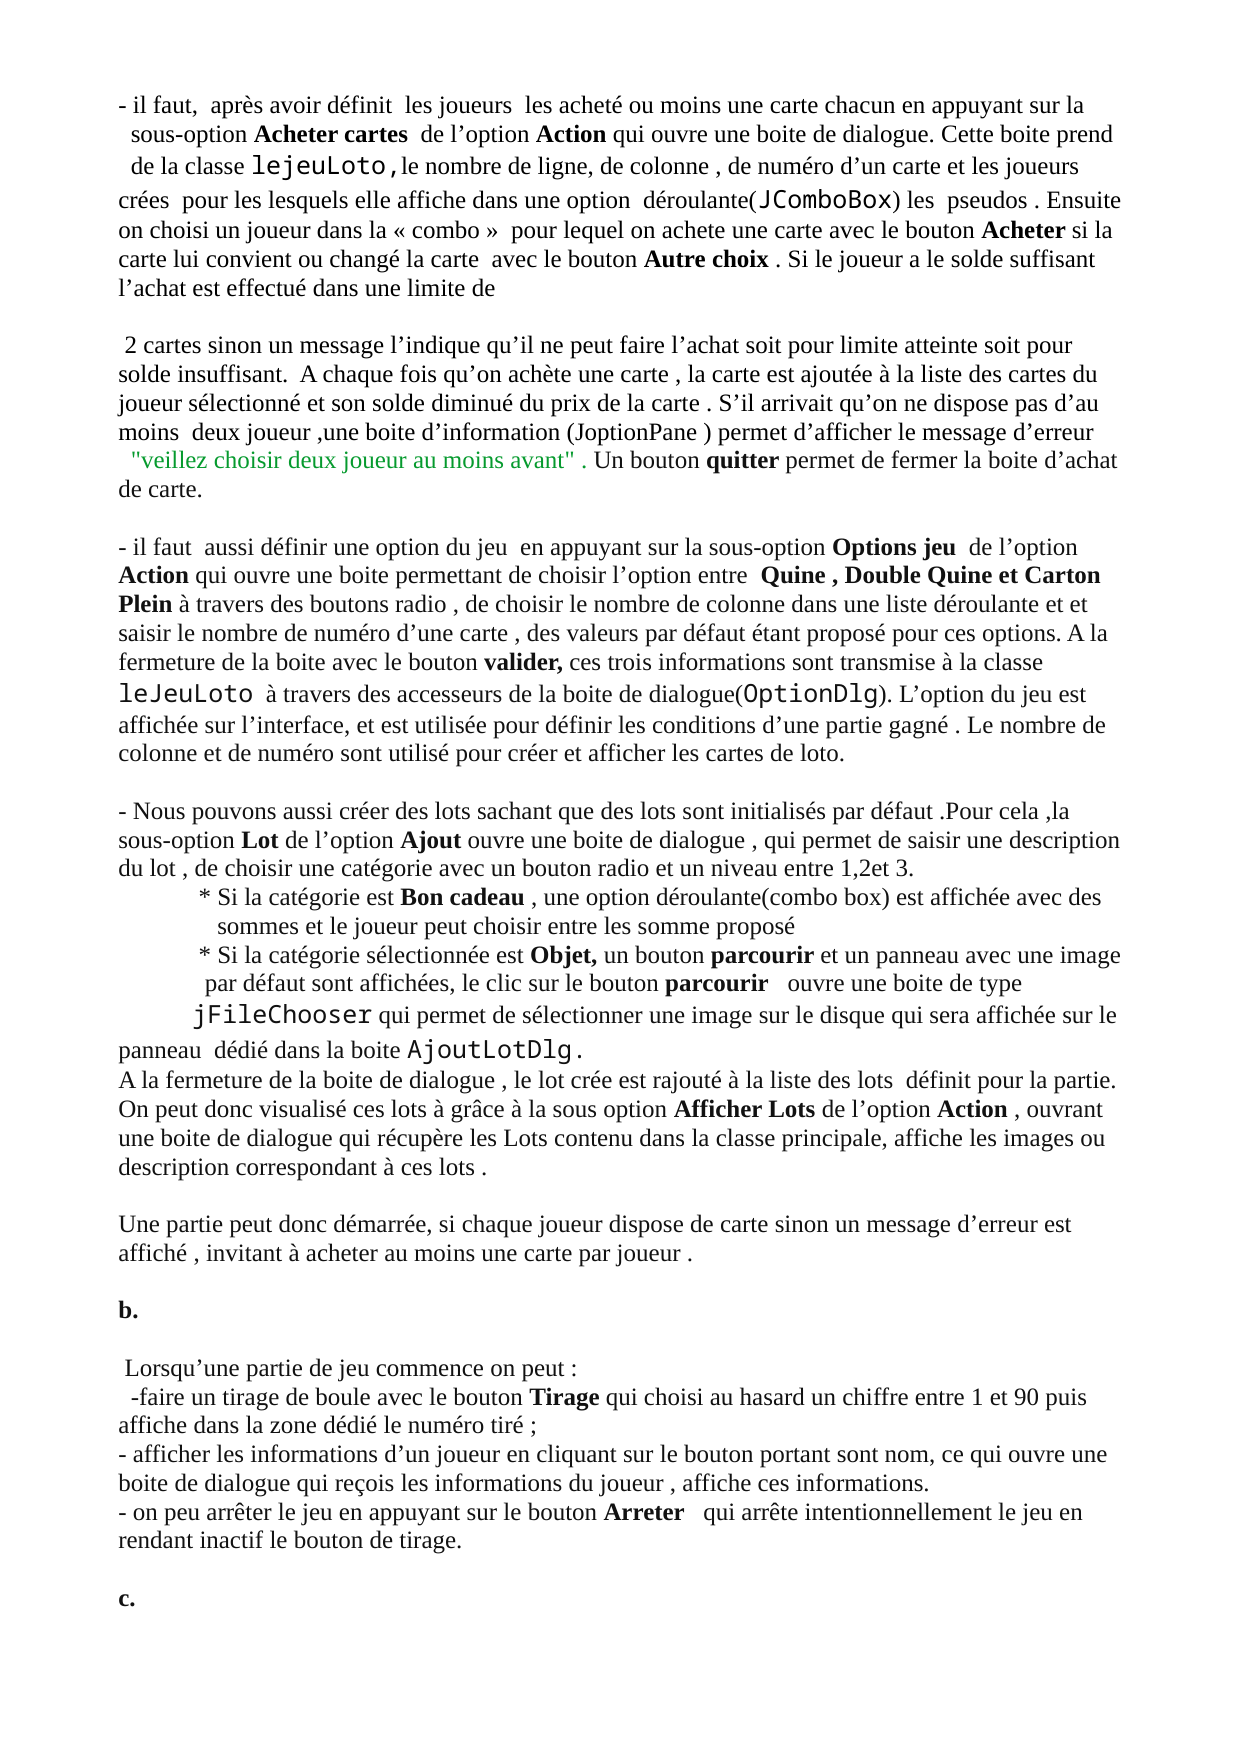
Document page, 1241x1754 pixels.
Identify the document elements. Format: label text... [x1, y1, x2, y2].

text sous-option Acheter cartes de l’option Action qui ouvre une boite de dialogue. Cette boite prend [118, 119, 1122, 147]
text Une partie peut donc démarrée, si chaque joueur dispose de carte sinon un message d’erreur est affiché , invitant à acheter au moins une carte par joueur . [118, 1209, 1122, 1267]
text "veillez choisir deux joueur au moins avant" . Un bouton quitter permet de fermer la boite d’achat de carte. [118, 446, 1122, 503]
text b. [118, 1295, 1122, 1324]
text - on peu arrêter le jeu en appuyant sur le bouton Arreter qui arrête intentionnellement le jeu en rendant inactif le bouton de tirage. [118, 1497, 1122, 1554]
text - Nous pouvons aussi créer des lots sachant que des lots sont initialisés par défaut .Pour cela ,la sous-option Lot de l’option Ajout ouvre une boite de dialogue , qui permet de saisir une description du lot , de choisir une catégorie avec un bouton radio et un niveau entre 1,2et 3. [118, 796, 1122, 882]
text A la fermeture de la boite de dialogue , le lot crée est rajouté à la liste des lots définit pour la partie. [118, 1065, 1122, 1094]
text c. [118, 1583, 1122, 1612]
text On peut donc visualisé ces lots à grâce à la sous option Afficher Lots de l’option Action , ouvrant une boite de dialogue qui récupère les Lots contenu dans la classe principale, affiche les images ou description correspondant à ces lots . [118, 1094, 1122, 1180]
text * Si la catégorie sélectionnée est Objet, un bouton parcourir et un panneau avec une image par défaut sont affichées, le clic sur le bouton parcourir ouvre une boite de type jFileChooser qui permet de sélectionner une image sur le disque qui sera affichée sur le panneau dédié dans la boite AjoutLotDlg. [118, 940, 1122, 1065]
text de la classe lejeuLoto,le nombre de ligne, de colonne , de numéro d’un carte et les joueurs crées pour les lesquels elle affiche dans une option déroulante(JComboBox) les pseudos . Ensuite on choisi un joueur dans la « combo » pour lequel on achete une carte avec le bouton Acheter si la carte lui convient ou changé la carte avec le bouton Autre choix . Si le joueur a le solde suffisant l’achat est effectué dans une limite de [118, 147, 1122, 302]
text 2 cartes sinon un message l’indique qu’il ne peut faire l’achat soit pour limite atteinte soit pour solde insuffisant. A chaque fois qu’on achète une carte , la carte est ajoutée à la liste des cartes du joueur sélectionné et son solde diminué du prix de la carte . S’il arrivait qu’on ne dispose pas d’au moins deux joueur ,une boite d’information (JoptionPane ) permet d’afficher le message d’erreur [118, 331, 1122, 446]
text * Si la catégorie est Bon cadeau , une option déroulante(combo box) est affichée avec des sommes et le joueur peut choisir entre les somme proposé [118, 882, 1122, 940]
text - il faut, après avoir définit les joueurs les acheté ou moins une carte chacun en appuyant sur la [118, 90, 1122, 119]
text -faire un tirage de boule avec le bouton Tirage qui choisi au hasard un chiffre entre 1 et 90 puis affiche dans la zone dédié le numéro tiré ; [118, 1382, 1122, 1439]
text - afficher les informations d’un joueur en cliquant sur le bouton portant sont nom, ce qui ouvre une boite de dialogue qui reçois les informations du joueur , affiche ces informations. [118, 1439, 1122, 1497]
text Lorsqu’une partie de jeu commence on peut : [118, 1353, 1122, 1382]
text - il faut aussi définir une option du jeu en appuyant sur la sous-option Options jeu de l’option Action qui ouvre une boite permettant de choisir l’option entre Quine , Double Quine et Carton Plein à travers des boutons radio , de choisir le nombre de colonne dans une liste déroulante et et saisir le nombre de numéro d’une carte , des valeurs par défaut étant proposé pour ces options. A la fermeture de la boite avec le bouton valider, ces trois informations sont transmise à la classe leJeuLoto à travers des accesseurs de la boite de dialogue(OptionDlg). L’option du jeu est affichée sur l’interface, et est utilisée pour définir les conditions d’une partie gagné . Le nombre de colonne et de numéro sont utilisé pour créer et afficher les cartes de loto. [118, 532, 1122, 767]
